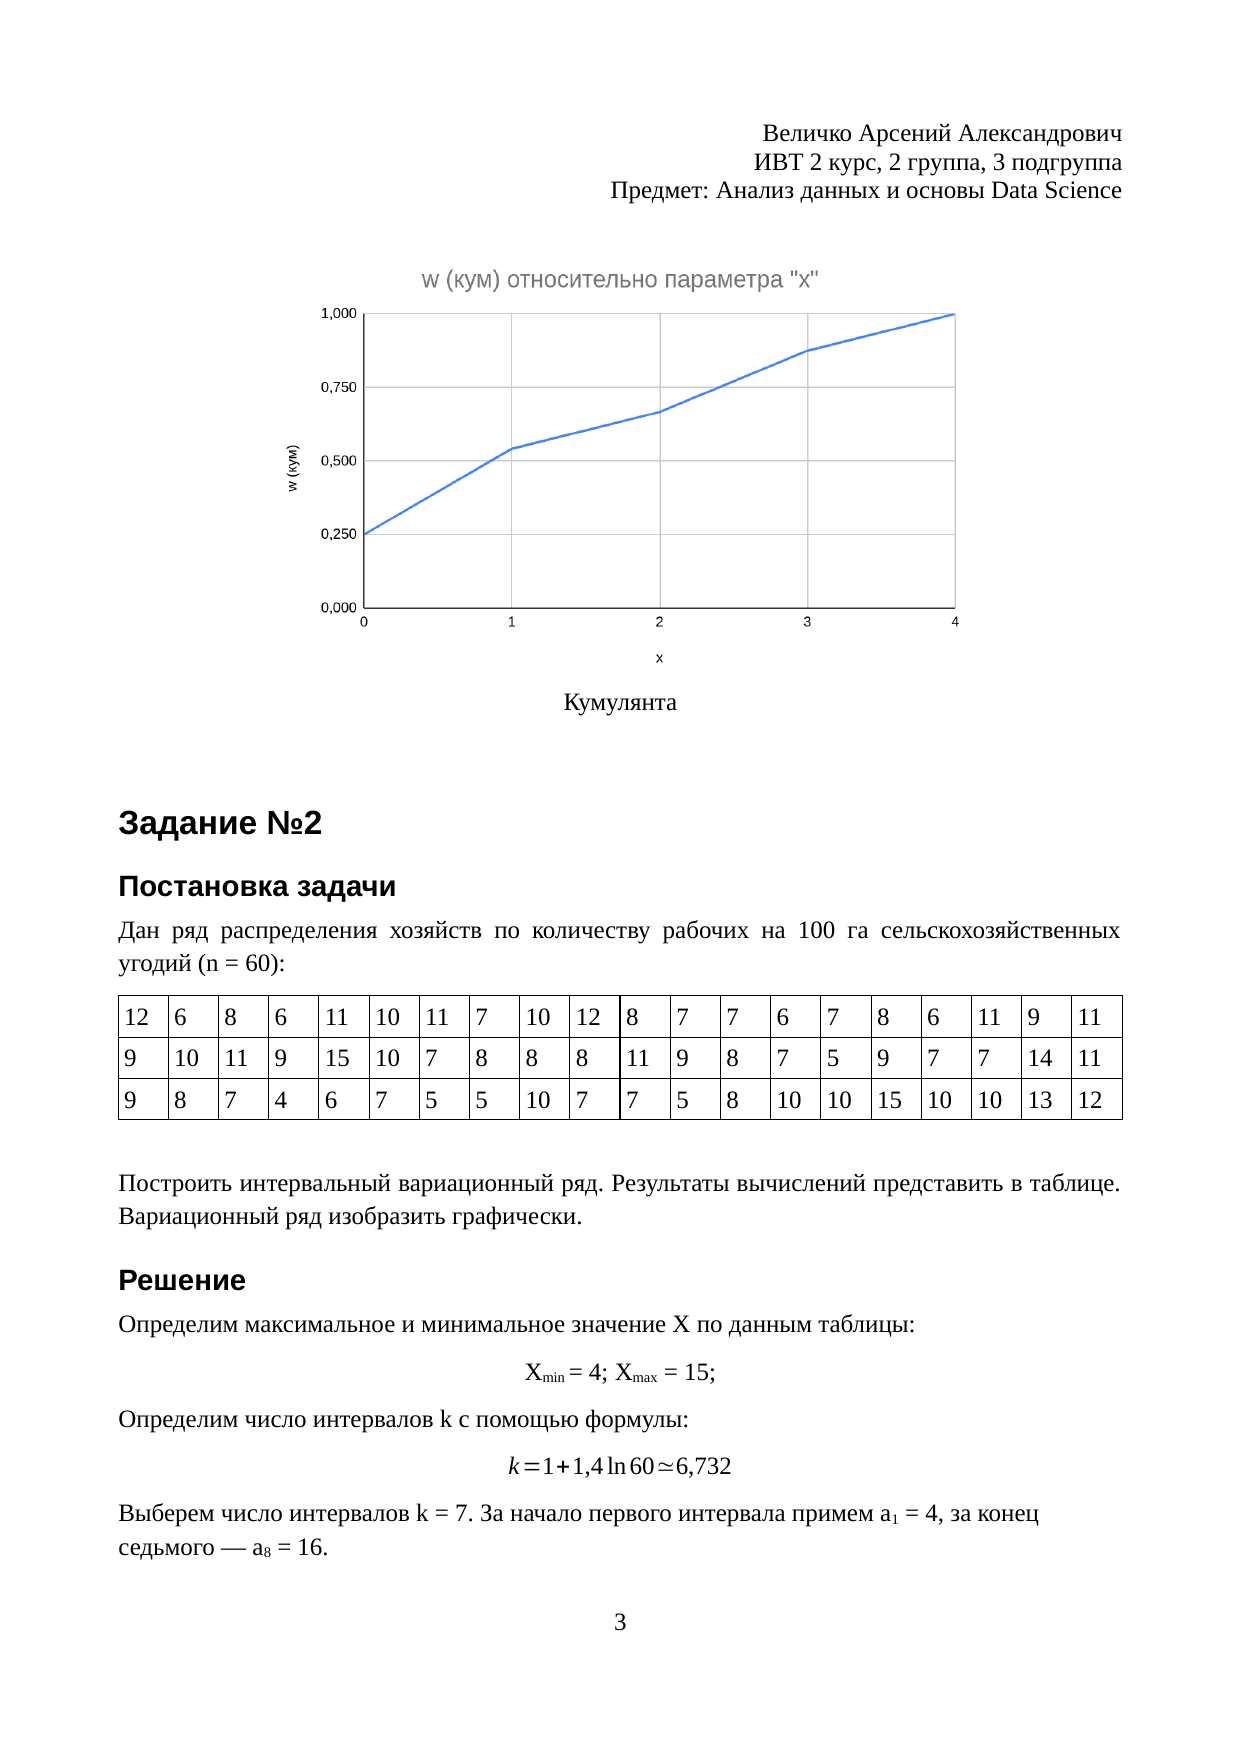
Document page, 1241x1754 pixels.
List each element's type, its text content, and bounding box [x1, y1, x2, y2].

table_header 7 [721, 996, 770, 1037]
table_cell 10 [370, 1038, 419, 1078]
text Определим максимальное и минимальное значение X по данным таблицы: [118, 1309, 1122, 1338]
subtitle Задание №2 [118, 803, 1122, 841]
table_header 11 [319, 996, 369, 1037]
table_header 10 [370, 996, 419, 1037]
table_cell 14 [1022, 1038, 1071, 1078]
table_cell 12 [1072, 1079, 1122, 1119]
table_cell 7 [621, 1079, 670, 1119]
table_header 8 [621, 996, 670, 1037]
table_cell 10 [169, 1038, 218, 1078]
table_header 11 [420, 996, 469, 1037]
table_header 12 [119, 996, 168, 1037]
table_cell 9 [872, 1038, 921, 1078]
table_cell 5 [821, 1038, 871, 1078]
table_header 10 [520, 996, 569, 1037]
text Построить интервальный вариационный ряд. Результаты вычислений представить в таблице. Вариационный ряд изобразить графически. [118, 1168, 1122, 1229]
table_cell 7 [972, 1038, 1021, 1078]
table_header 12 [570, 996, 619, 1037]
table_header 6 [922, 996, 971, 1037]
table_cell 5 [671, 1079, 720, 1119]
table_header 9 [1022, 996, 1071, 1037]
table_cell 9 [119, 1079, 168, 1119]
table_cell 15 [319, 1038, 369, 1078]
table_cell 8 [169, 1079, 218, 1119]
table_cell 8 [721, 1038, 770, 1078]
table_cell 8 [470, 1038, 519, 1078]
table_cell 5 [420, 1079, 469, 1119]
table_header 6 [771, 996, 820, 1037]
table_cell 7 [922, 1038, 971, 1078]
table_header 6 [269, 996, 318, 1037]
table_cell 10 [972, 1079, 1021, 1119]
table_header 11 [972, 996, 1021, 1037]
table_cell 4 [269, 1079, 318, 1119]
picture [263, 246, 977, 687]
table_header 8 [219, 996, 268, 1037]
table_header 7 [470, 996, 519, 1037]
table_cell 7 [219, 1079, 268, 1119]
table_cell 10 [922, 1079, 971, 1119]
table_cell 6 [319, 1079, 369, 1119]
table_header 7 [821, 996, 871, 1037]
table_cell 8 [721, 1079, 770, 1119]
table_cell 7 [570, 1079, 619, 1119]
table_cell 7 [420, 1038, 469, 1078]
text Определим число интервалов k с помощью формулы: [118, 1404, 1122, 1433]
table_cell 7 [771, 1038, 820, 1078]
text Выберем число интервалов k = 7. За начало первого интервала примем a1 = 4, за конец седьмого — a8 = 16. [118, 1498, 1122, 1560]
table_cell 9 [269, 1038, 318, 1078]
table_header 11 [1072, 996, 1122, 1037]
subtitle Решение [118, 1263, 1122, 1297]
table_cell 9 [119, 1038, 168, 1078]
table_cell 8 [570, 1038, 619, 1078]
table_cell 10 [520, 1079, 569, 1119]
table_cell 7 [370, 1079, 419, 1119]
table_header 8 [872, 996, 921, 1037]
text Xmin = 4; Xmax = 15; [118, 1357, 1122, 1386]
table_cell 5 [470, 1079, 519, 1119]
text Кумулянта [264, 687, 976, 716]
table_cell 9 [671, 1038, 720, 1078]
table_cell 13 [1022, 1079, 1071, 1119]
table_cell 11 [621, 1038, 670, 1078]
text Дан ряд распределения хозяйств по количеству рабочих на 100 га сельскохозяйственных угодий (n = 60): [118, 915, 1122, 977]
table_cell 10 [821, 1079, 871, 1119]
table_cell 11 [1072, 1038, 1122, 1078]
table_cell 8 [520, 1038, 569, 1078]
table_cell 11 [219, 1038, 268, 1078]
table_cell 10 [771, 1079, 820, 1119]
subtitle Постановка задачи [118, 868, 1122, 902]
table_cell 15 [872, 1079, 921, 1119]
table_header 7 [671, 996, 720, 1037]
table_header 6 [169, 996, 218, 1037]
